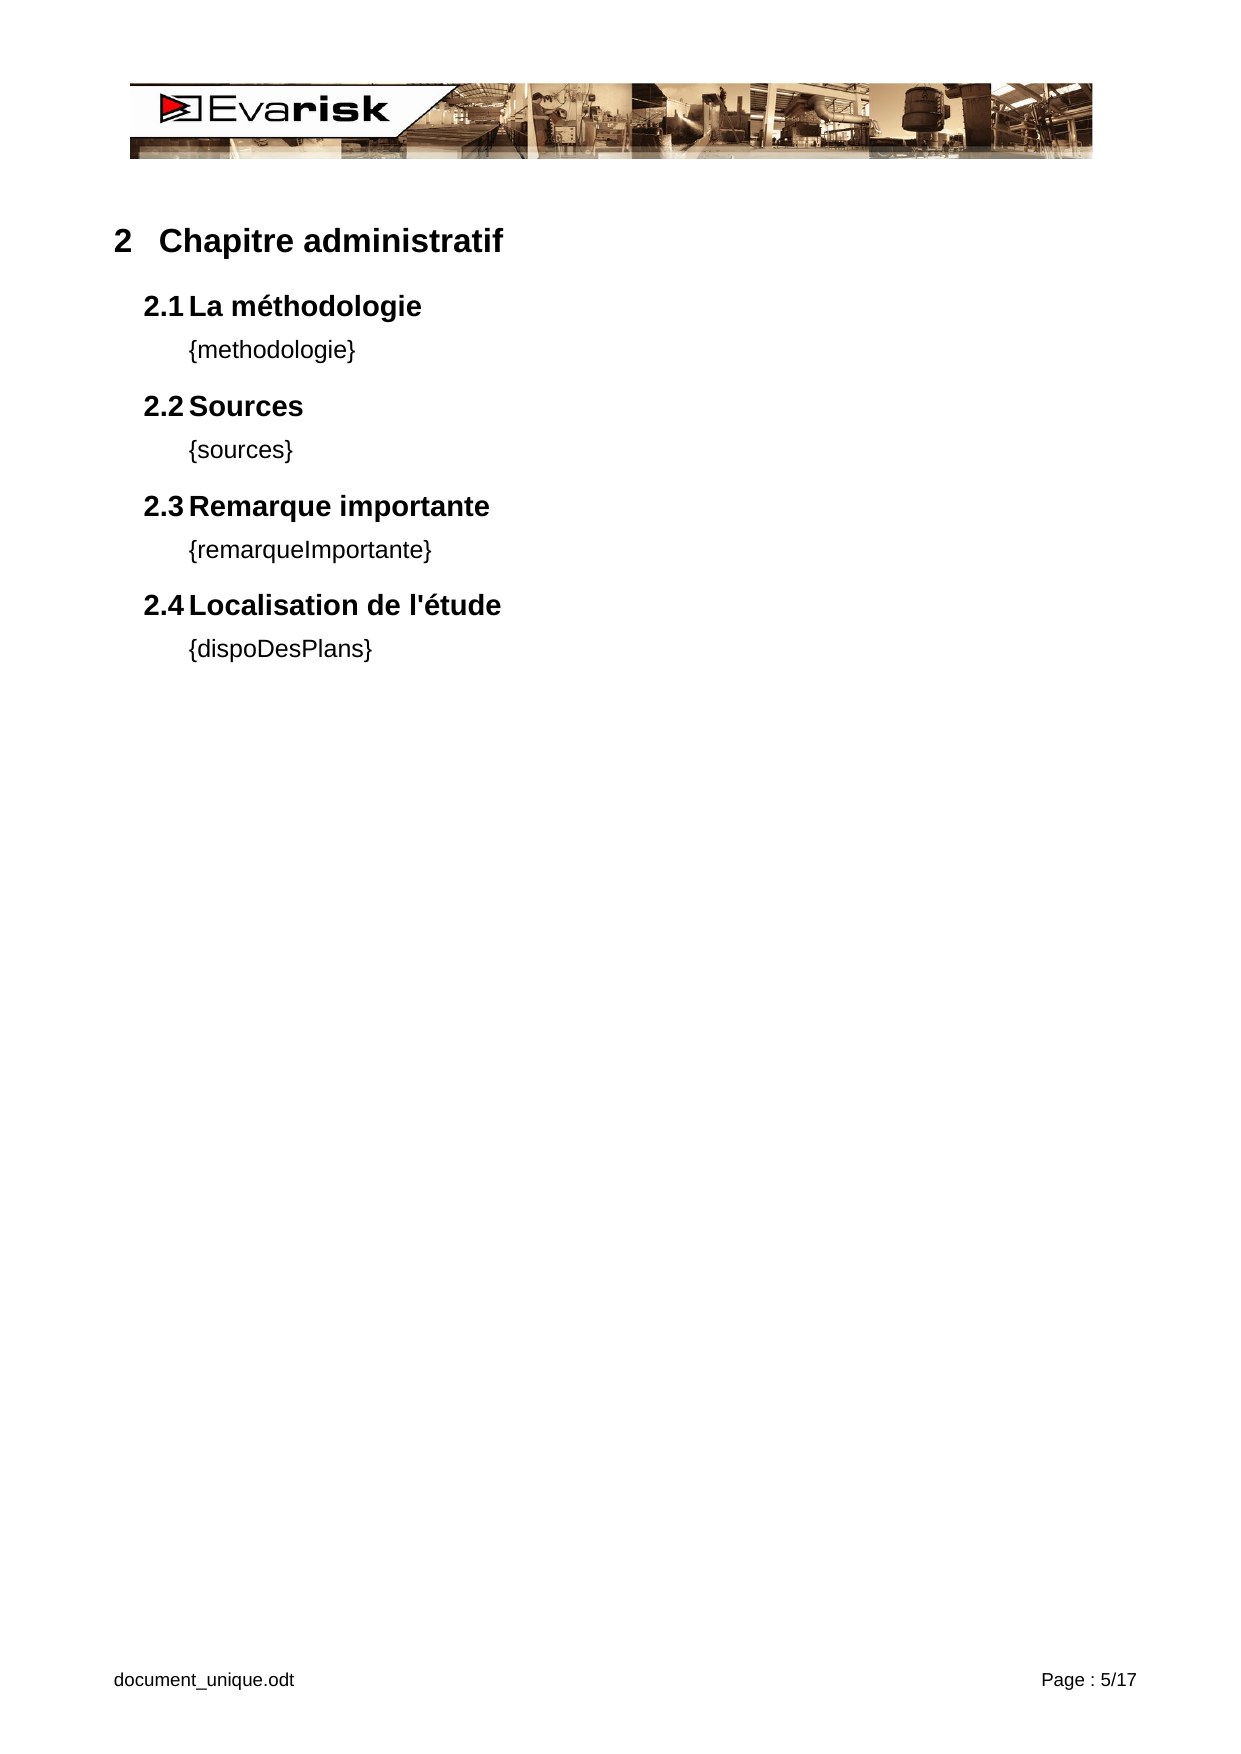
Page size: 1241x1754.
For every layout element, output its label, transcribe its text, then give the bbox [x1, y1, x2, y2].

text {dispoDesPlans} [114, 634, 1137, 663]
text {remarqueImportante} [114, 535, 1137, 563]
subtitle Remarque importante [143, 489, 1137, 522]
text {sources} [114, 435, 1137, 464]
subtitle Chapitre administratif [114, 221, 1137, 259]
subtitle Sources [143, 389, 1137, 422]
text {methodologie} [114, 335, 1137, 364]
subtitle La méthodologie [143, 289, 1137, 323]
subtitle Localisation de l'étude [143, 588, 1137, 622]
